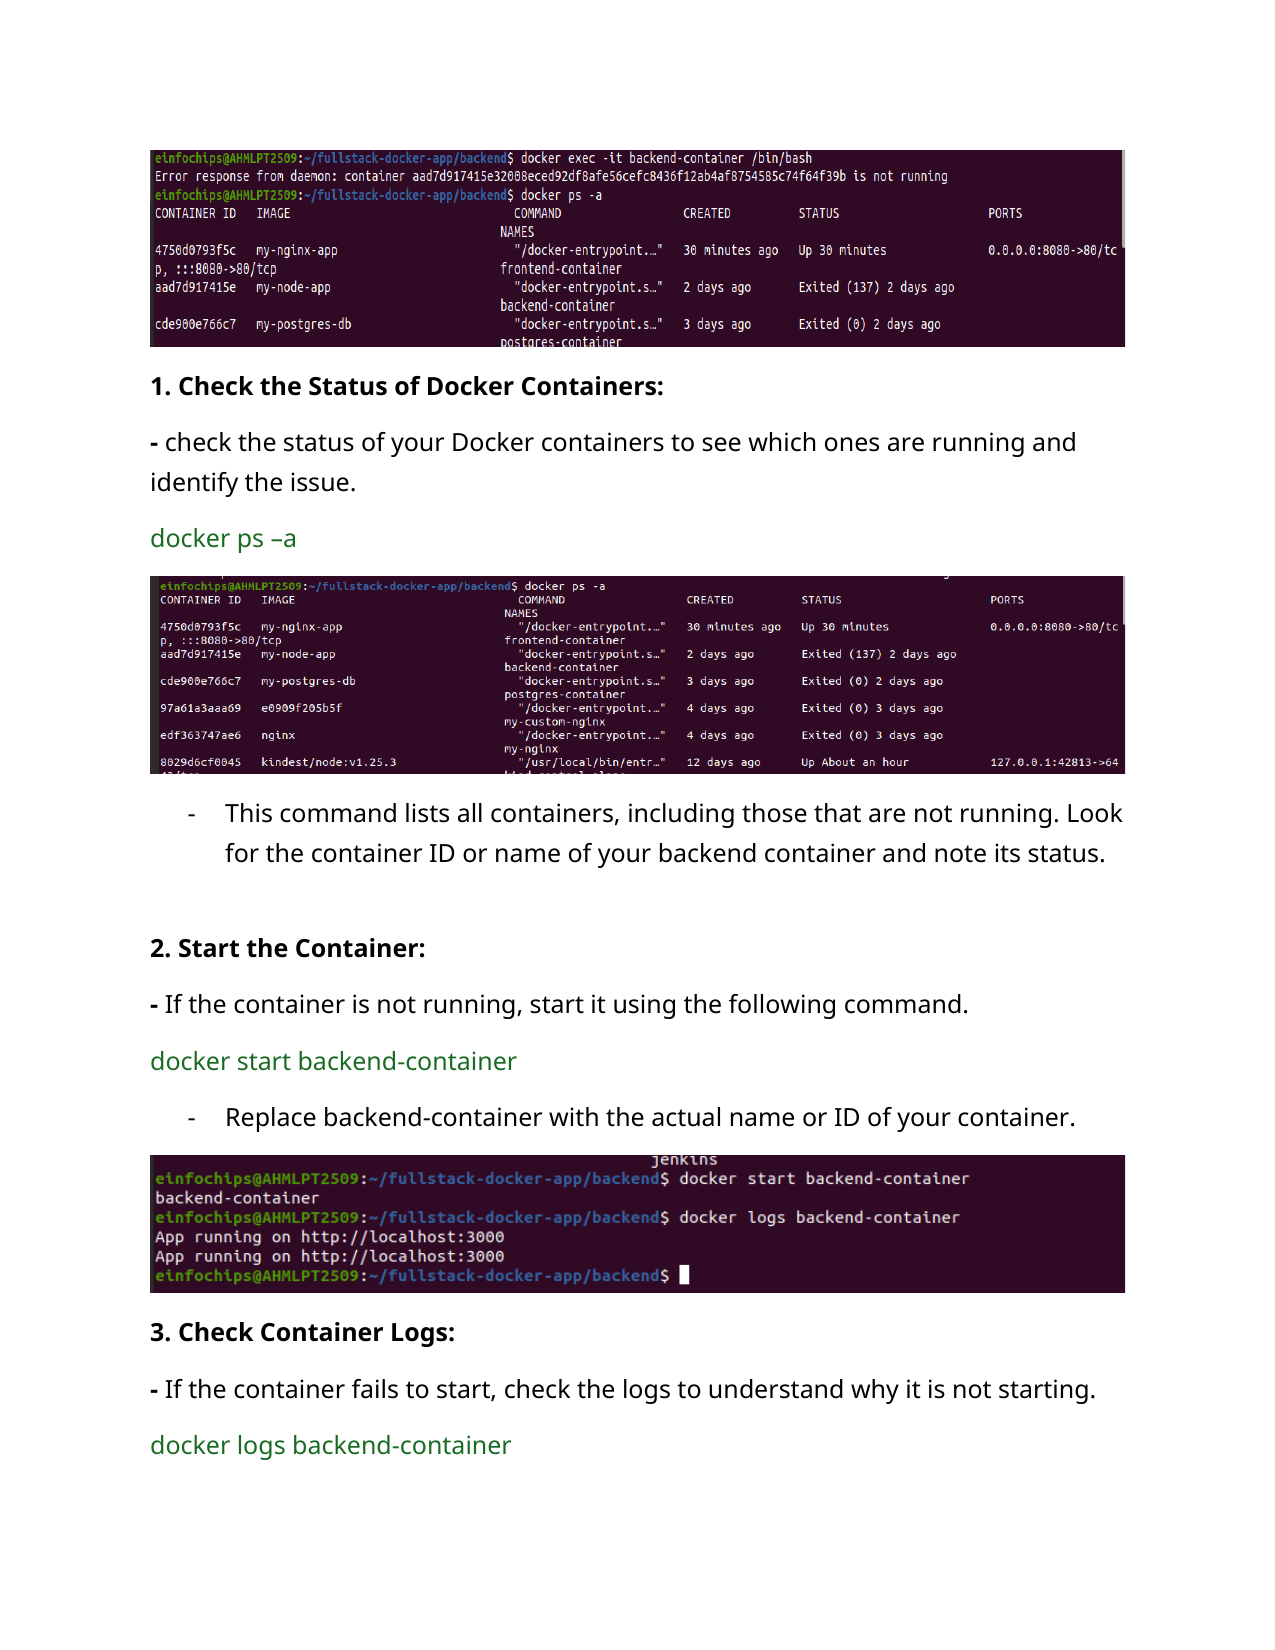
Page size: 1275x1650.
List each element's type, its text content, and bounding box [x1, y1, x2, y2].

text - If the container fails to start, check the logs to understand why it is not starting. [150, 1371, 1125, 1405]
list Replace backend-container with the actual name or ID of your container. [187, 1099, 1125, 1133]
text 1. Check the Status of Docker Containers: [150, 369, 1125, 403]
text docker ps –a [150, 521, 1125, 555]
text docker logs backend-container [150, 1427, 1125, 1461]
text docker start backend-container [150, 1043, 1125, 1077]
text - check the status of your Docker containers to see which ones are running and identify the issue. [150, 425, 1125, 499]
text 3. Check Container Logs: [150, 1315, 1125, 1349]
text - If the container is not running, start it using the following command. [150, 987, 1125, 1021]
list This command lists all containers, including those that are not running. Look for the container ID or name of your backend container and note its status. [187, 796, 1125, 869]
text 2. Start the Container: [150, 931, 1125, 965]
